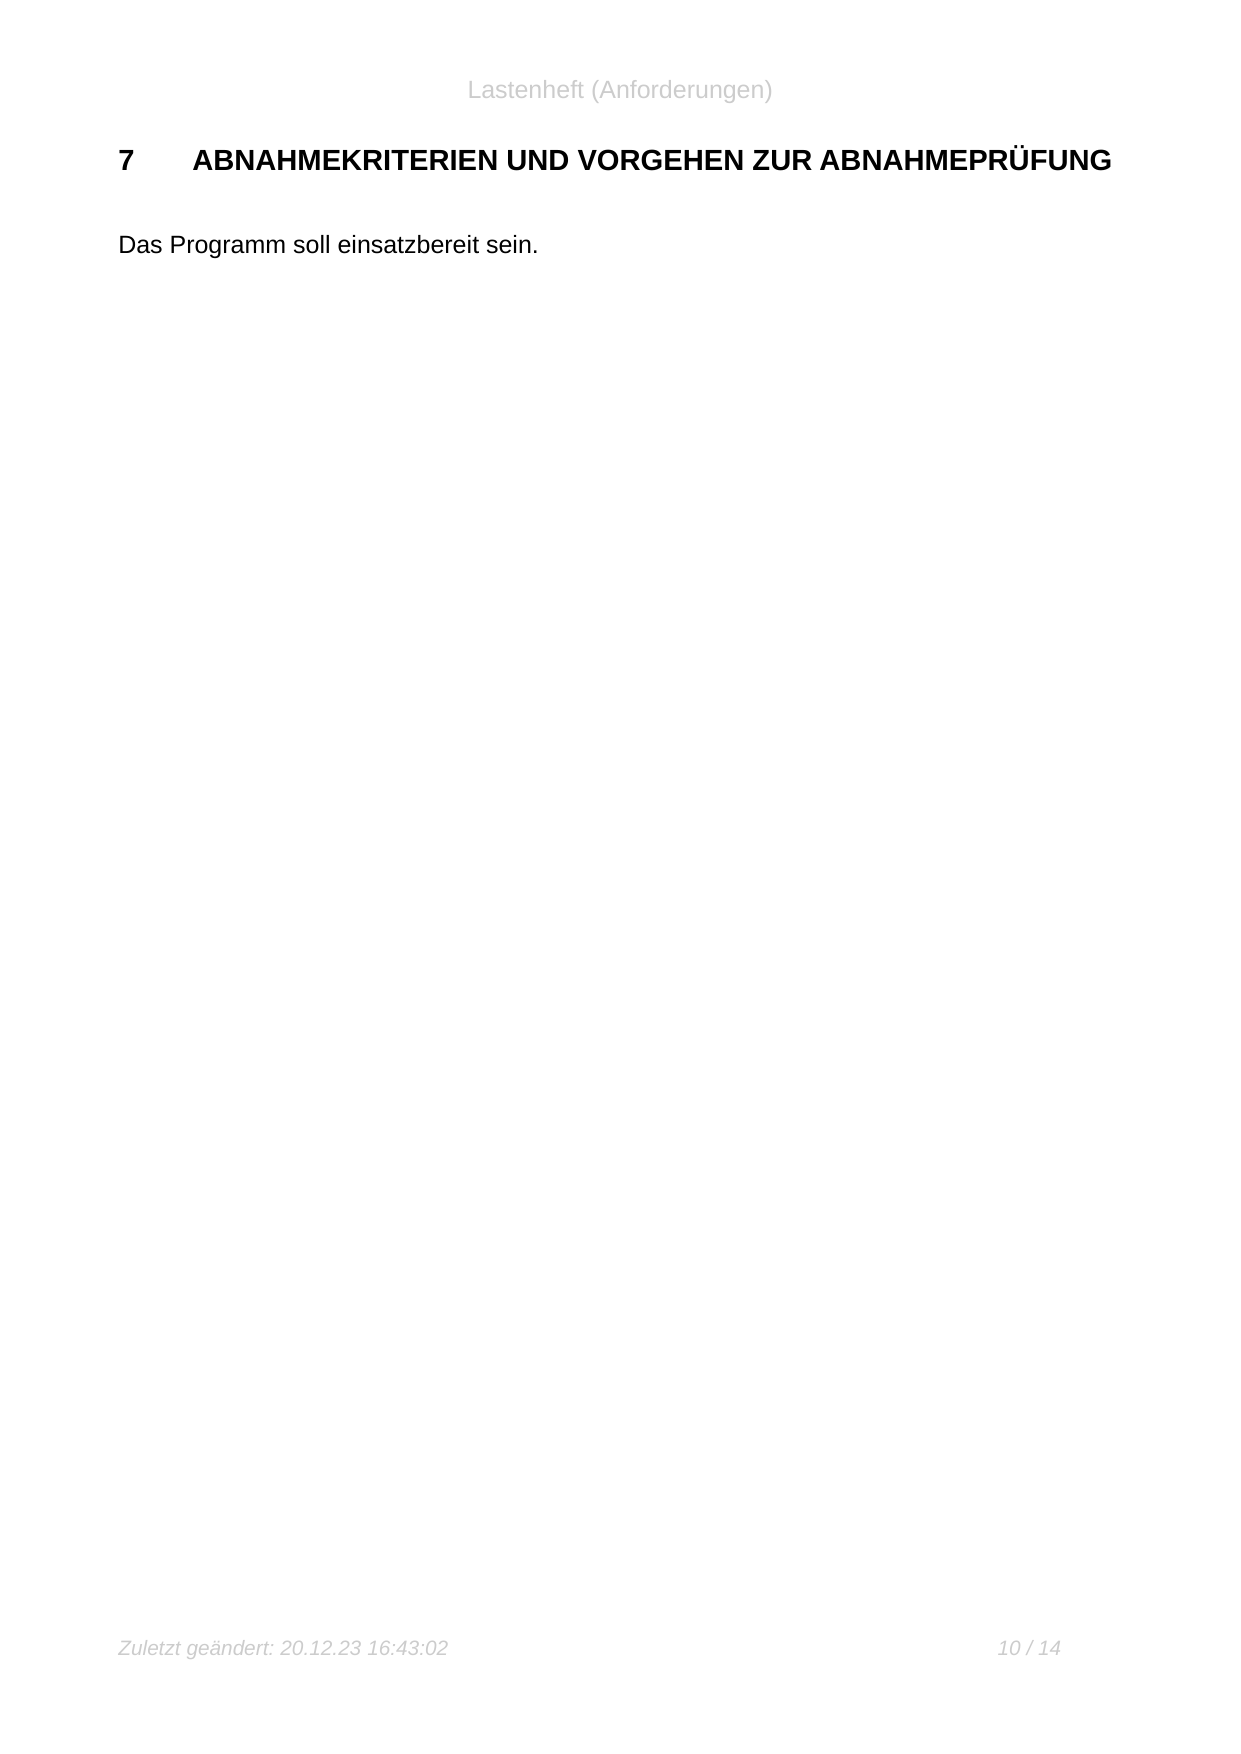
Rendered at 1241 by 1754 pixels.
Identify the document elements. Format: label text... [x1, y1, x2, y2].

subtitle Abnahmekriterien und Vorgehen zur Abnahmeprüfung [118, 143, 1122, 177]
text Das Programm soll einsatzbereit sein. [118, 230, 1122, 259]
